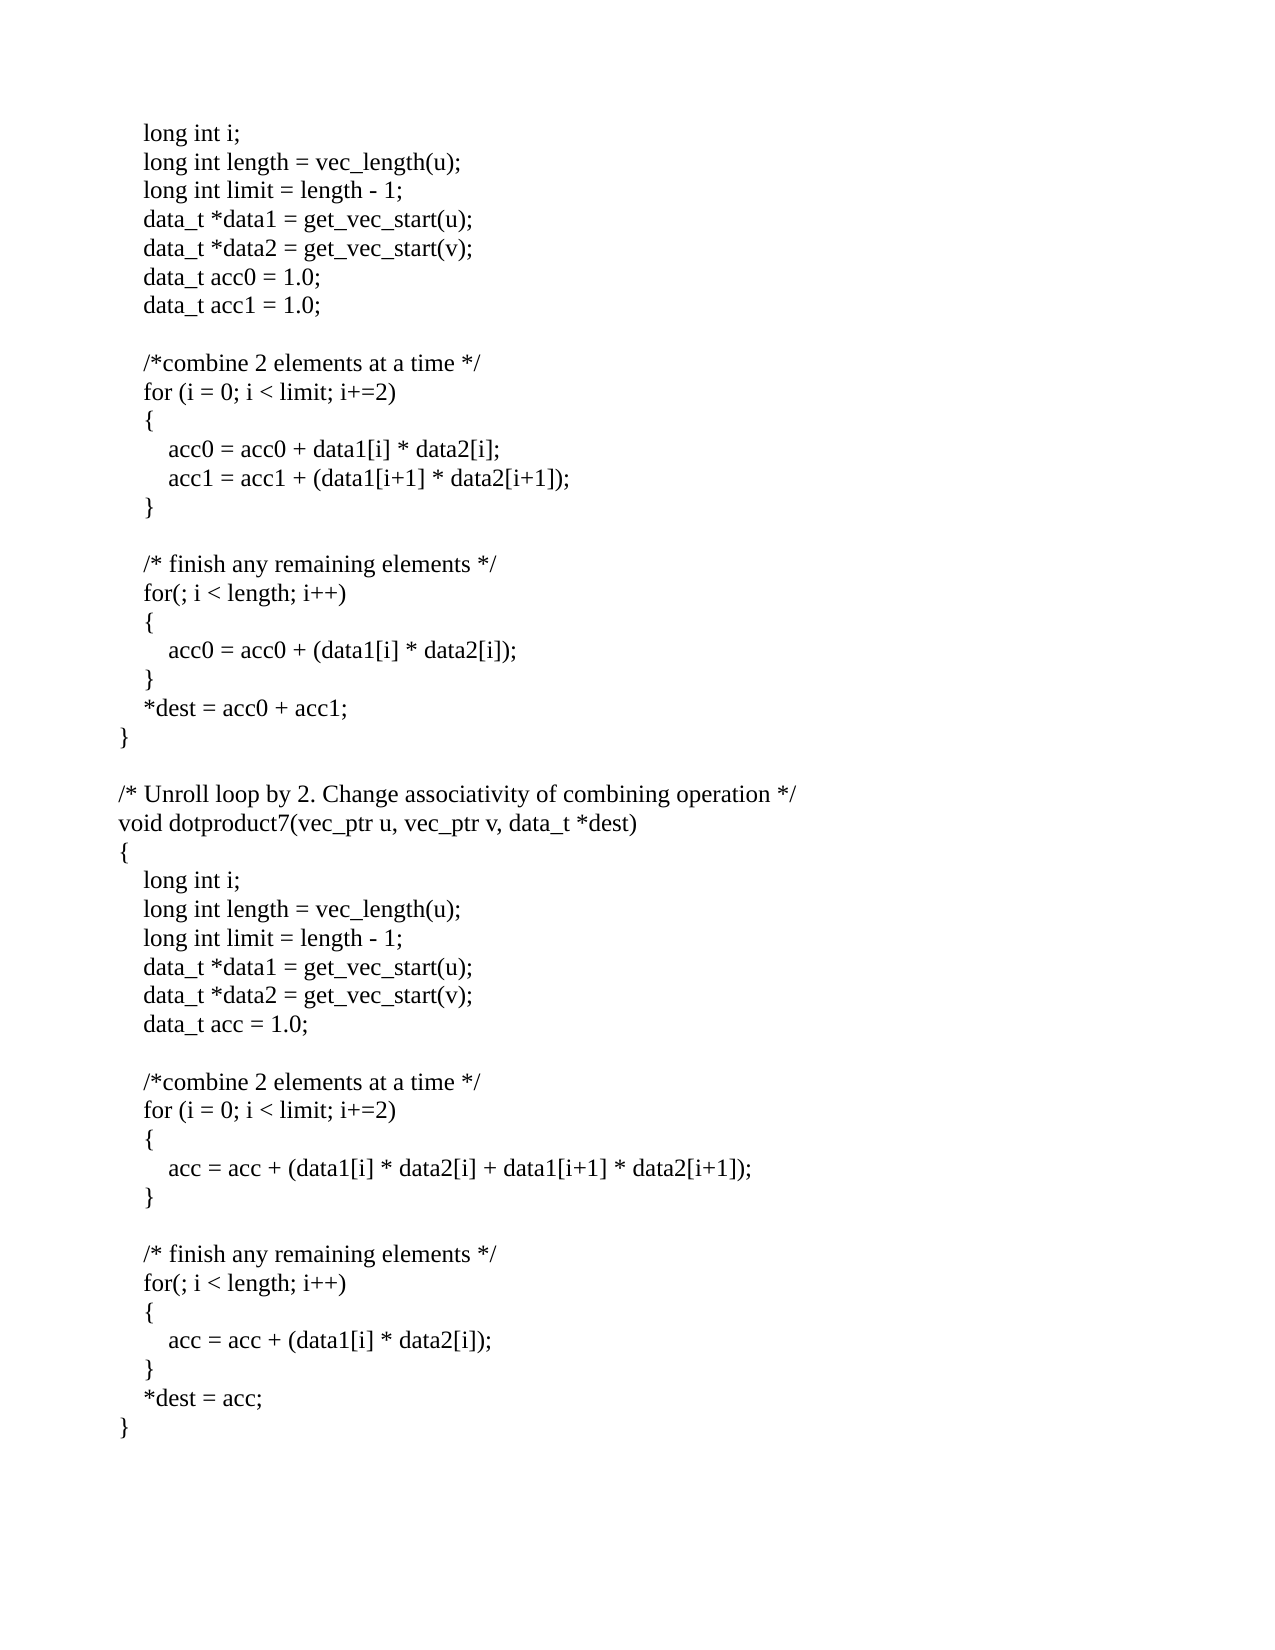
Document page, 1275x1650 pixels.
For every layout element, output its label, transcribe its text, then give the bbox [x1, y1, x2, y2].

text *dest = acc0 + acc1; [118, 693, 1157, 722]
text long int limit = length - 1; [118, 923, 1157, 952]
text data_t *data1 = get_vec_start(u); [118, 204, 1157, 233]
text acc0 = acc0 + (data1[i] * data2[i]); [118, 636, 1157, 664]
text for (i = 0; i < limit; i+=2) [118, 1096, 1157, 1124]
text for (i = 0; i < limit; i+=2) [118, 377, 1157, 406]
text for(; i < length; i++) [118, 578, 1157, 607]
text acc0 = acc0 + data1[i] * data2[i]; [118, 434, 1157, 463]
text long int limit = length - 1; [118, 176, 1157, 204]
text acc = acc + (data1[i] * data2[i] + data1[i+1] * data2[i+1]); [118, 1153, 1157, 1182]
text /* Unroll loop by 2. Change associativity of combining operation */ [118, 779, 1157, 808]
text for(; i < length; i++) [118, 1268, 1157, 1297]
text /* finish any remaining elements */ [118, 1239, 1157, 1268]
text data_t acc1 = 1.0; [118, 291, 1157, 319]
text data_t *data2 = get_vec_start(v); [118, 233, 1157, 262]
text long int i; [118, 866, 1157, 894]
text } [118, 664, 1157, 693]
text } [118, 1354, 1157, 1383]
text } [118, 492, 1157, 521]
text void dotproduct7(vec_ptr u, vec_ptr v, data_t *dest) [118, 808, 1157, 837]
text { [118, 406, 1157, 434]
text data_t acc0 = 1.0; [118, 262, 1157, 291]
text } [118, 722, 1157, 751]
text } [118, 1182, 1157, 1211]
text } [118, 1412, 1157, 1441]
text { [118, 1124, 1157, 1153]
text long int length = vec_length(u); [118, 147, 1157, 176]
text data_t *data2 = get_vec_start(v); [118, 981, 1157, 1009]
text acc1 = acc1 + (data1[i+1] * data2[i+1]); [118, 463, 1157, 492]
text /* finish any remaining elements */ [118, 549, 1157, 578]
text long int i; [118, 118, 1157, 147]
text long int length = vec_length(u); [118, 894, 1157, 923]
text acc = acc + (data1[i] * data2[i]); [118, 1326, 1157, 1354]
text { [118, 607, 1157, 636]
text { [118, 1297, 1157, 1326]
text /*combine 2 elements at a time */ [118, 348, 1157, 377]
text data_t *data1 = get_vec_start(u); [118, 952, 1157, 981]
text *dest = acc; [118, 1383, 1157, 1412]
text data_t acc = 1.0; [118, 1009, 1157, 1038]
text /*combine 2 elements at a time */ [118, 1067, 1157, 1096]
text { [118, 837, 1157, 866]
